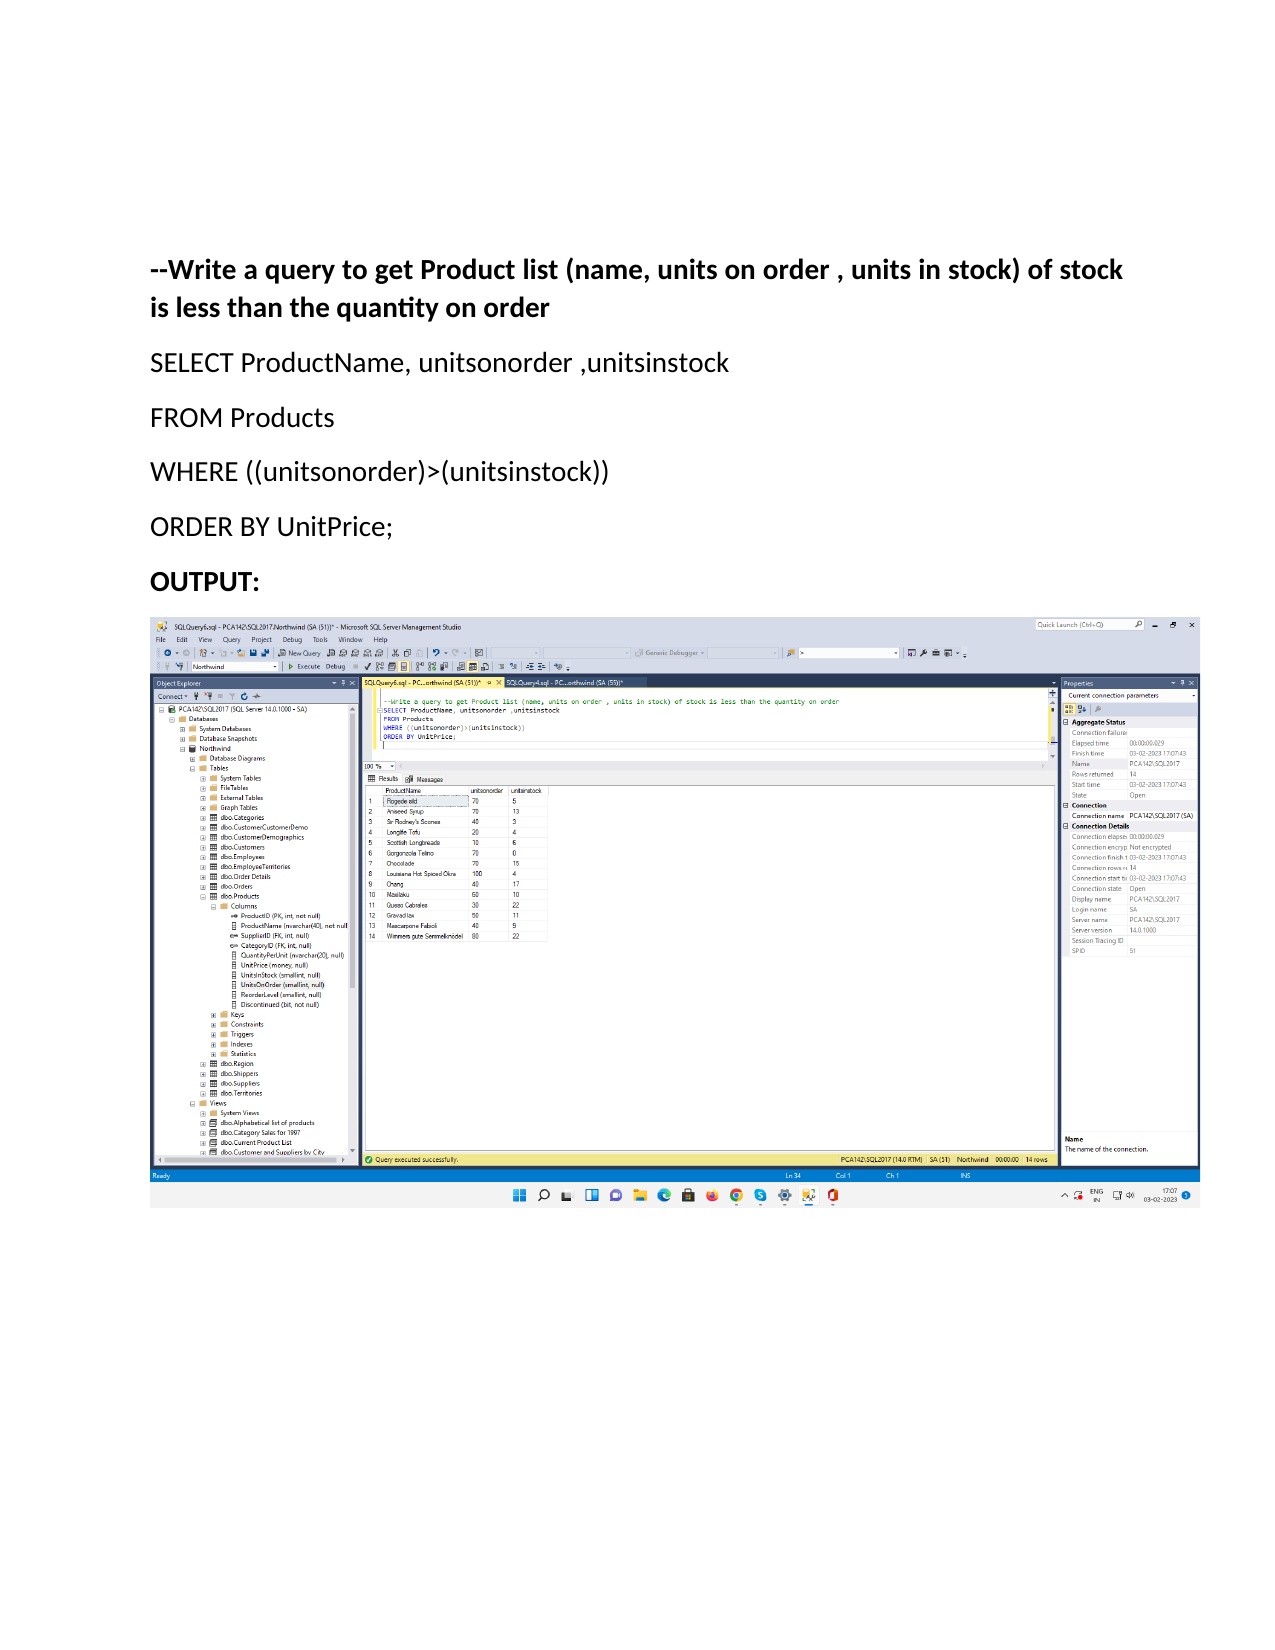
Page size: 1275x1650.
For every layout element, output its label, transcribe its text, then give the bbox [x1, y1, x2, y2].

text ORDER BY UnitPrice; [150, 508, 1125, 544]
text OUTPUT: [150, 563, 1125, 598]
text --Write a query to get Product list (name, units on order , units in stock) of stock is less than the quantity on order [150, 251, 1125, 325]
text FROM Products [150, 399, 1125, 434]
text WHERE ((unitsonorder)>(unitsinstock)) [150, 453, 1125, 489]
text SELECT ProductName, unitsonorder ,unitsinstock [150, 344, 1125, 379]
